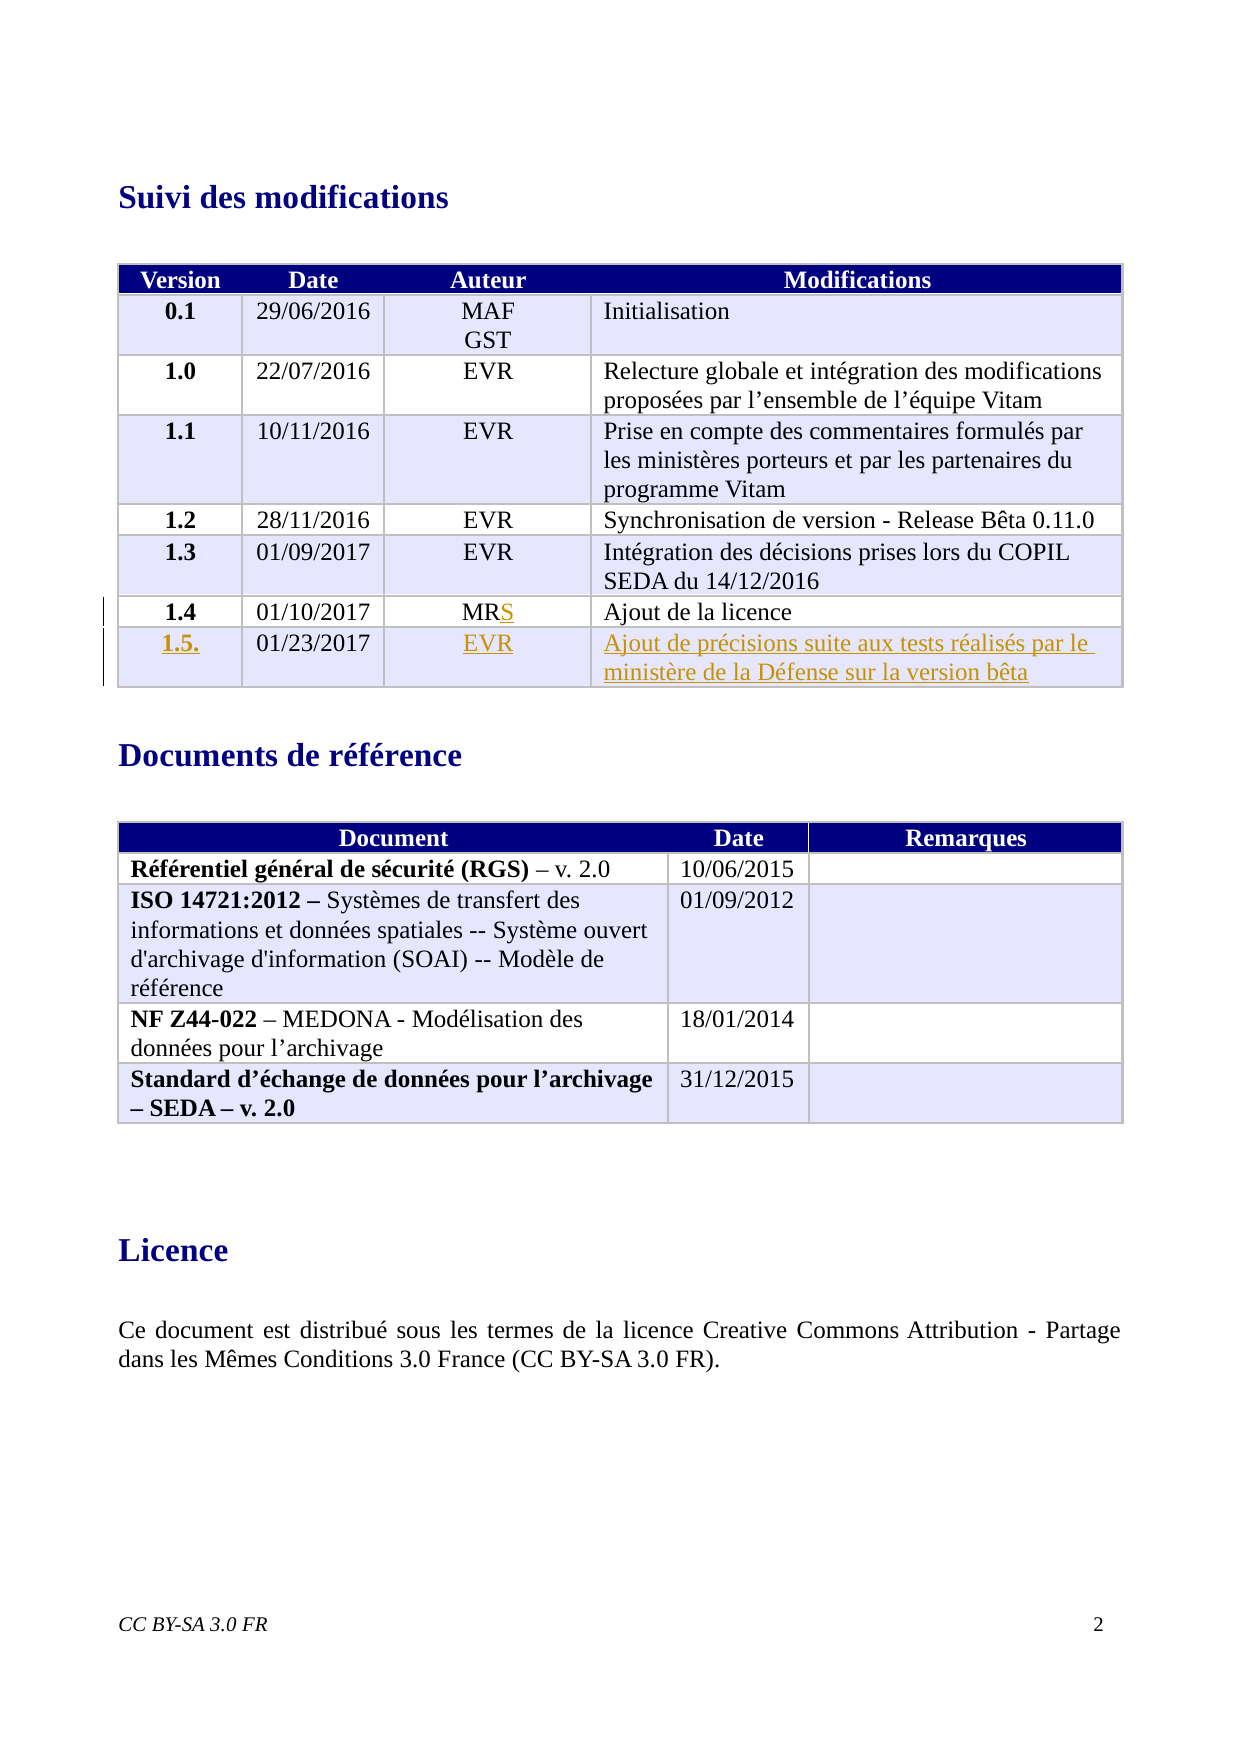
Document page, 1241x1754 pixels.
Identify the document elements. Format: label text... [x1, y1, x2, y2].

table_cell 1.0 [119, 356, 241, 414]
table_cell 09/01/2017 [243, 536, 383, 594]
table_cell MAF GST [385, 296, 590, 354]
table_header Date [668, 823, 808, 852]
table_cell Ajout de précisions suite aux tests réalisés par le ministère de la Défense sur la version bêta [592, 628, 1121, 686]
table_cell 28/11/2016 [243, 505, 383, 534]
table_cell EVR [385, 416, 590, 503]
table_cell 10/01/2017 [243, 597, 383, 626]
table_header Version [119, 265, 242, 293]
text Documents de référence [118, 735, 1122, 774]
text Licence [118, 1229, 1122, 1268]
table_cell 23/01/2017 [243, 628, 383, 686]
table_cell 01/09/2012 [669, 885, 808, 1002]
table_cell [810, 1064, 1121, 1122]
table_cell EVR [385, 505, 590, 534]
table_cell [810, 854, 1121, 883]
table_cell EVR [385, 356, 590, 414]
table_cell Ajout de la licence [592, 597, 1121, 626]
text Suivi des modifications [118, 177, 1122, 215]
table_cell Relecture globale et intégration des modifications proposées par l’ensemble de l’équipe Vitam [592, 356, 1121, 414]
table_cell MRS [385, 597, 590, 626]
table_cell 1.4 [119, 597, 241, 626]
table_cell 0.1 [119, 296, 241, 354]
table_cell 1.2 [119, 505, 241, 534]
table_cell ISO 14721:2012 – Systèmes de transfert des informations et données spatiales -- Système ouvert d'archivage d'information (SOAI) -- Modèle de référence [119, 885, 667, 1002]
table_cell 10/06/2015 [669, 854, 808, 883]
table_cell 1.3 [119, 536, 241, 594]
table_cell EVR [385, 536, 590, 594]
table_cell 31/12/2015 [669, 1064, 808, 1122]
table_cell 18/01/2014 [669, 1004, 808, 1062]
table_header Modifications [591, 265, 1121, 293]
table_cell [810, 1004, 1121, 1062]
table_cell Intégration des décisions prises lors du COPIL SEDA du 14/12/2016 [592, 536, 1121, 594]
table_cell Référentiel général de sécurité (RGS) – v. 2.0 [119, 854, 667, 883]
table_cell Initialisation [592, 296, 1121, 354]
table_cell Standard d’échange de données pour l’archivage – SEDA – v. 2.0 [119, 1064, 667, 1122]
text Ce document est distribué sous les termes de la licence Creative Commons Attribution - Partage dans les Mêmes Conditions 3.0 France (CC BY-SA 3.0 FR). [118, 1315, 1122, 1373]
table_cell NF Z44-022 – MEDONA - Modélisation des données pour l’archivage [119, 1004, 667, 1062]
table_header Date [242, 265, 384, 293]
table_cell Synchronisation de version - Release Bêta 0.11.0 [592, 505, 1121, 534]
table_header Auteur [384, 265, 591, 293]
table_cell 22/07/2016 [243, 356, 383, 414]
table_header Remarques [809, 823, 1121, 852]
table_cell 1.1 [119, 416, 241, 503]
table_cell EVR [385, 628, 590, 686]
table_header Document [119, 823, 668, 852]
table_cell 1.5. [119, 628, 241, 686]
table_cell [810, 885, 1121, 1002]
table_cell Prise en compte des commentaires formulés par les ministères porteurs et par les partenaires du programme Vitam [592, 416, 1121, 503]
table_cell 11/10/2016 [243, 416, 383, 503]
table_cell 29/06/2016 [243, 296, 383, 354]
